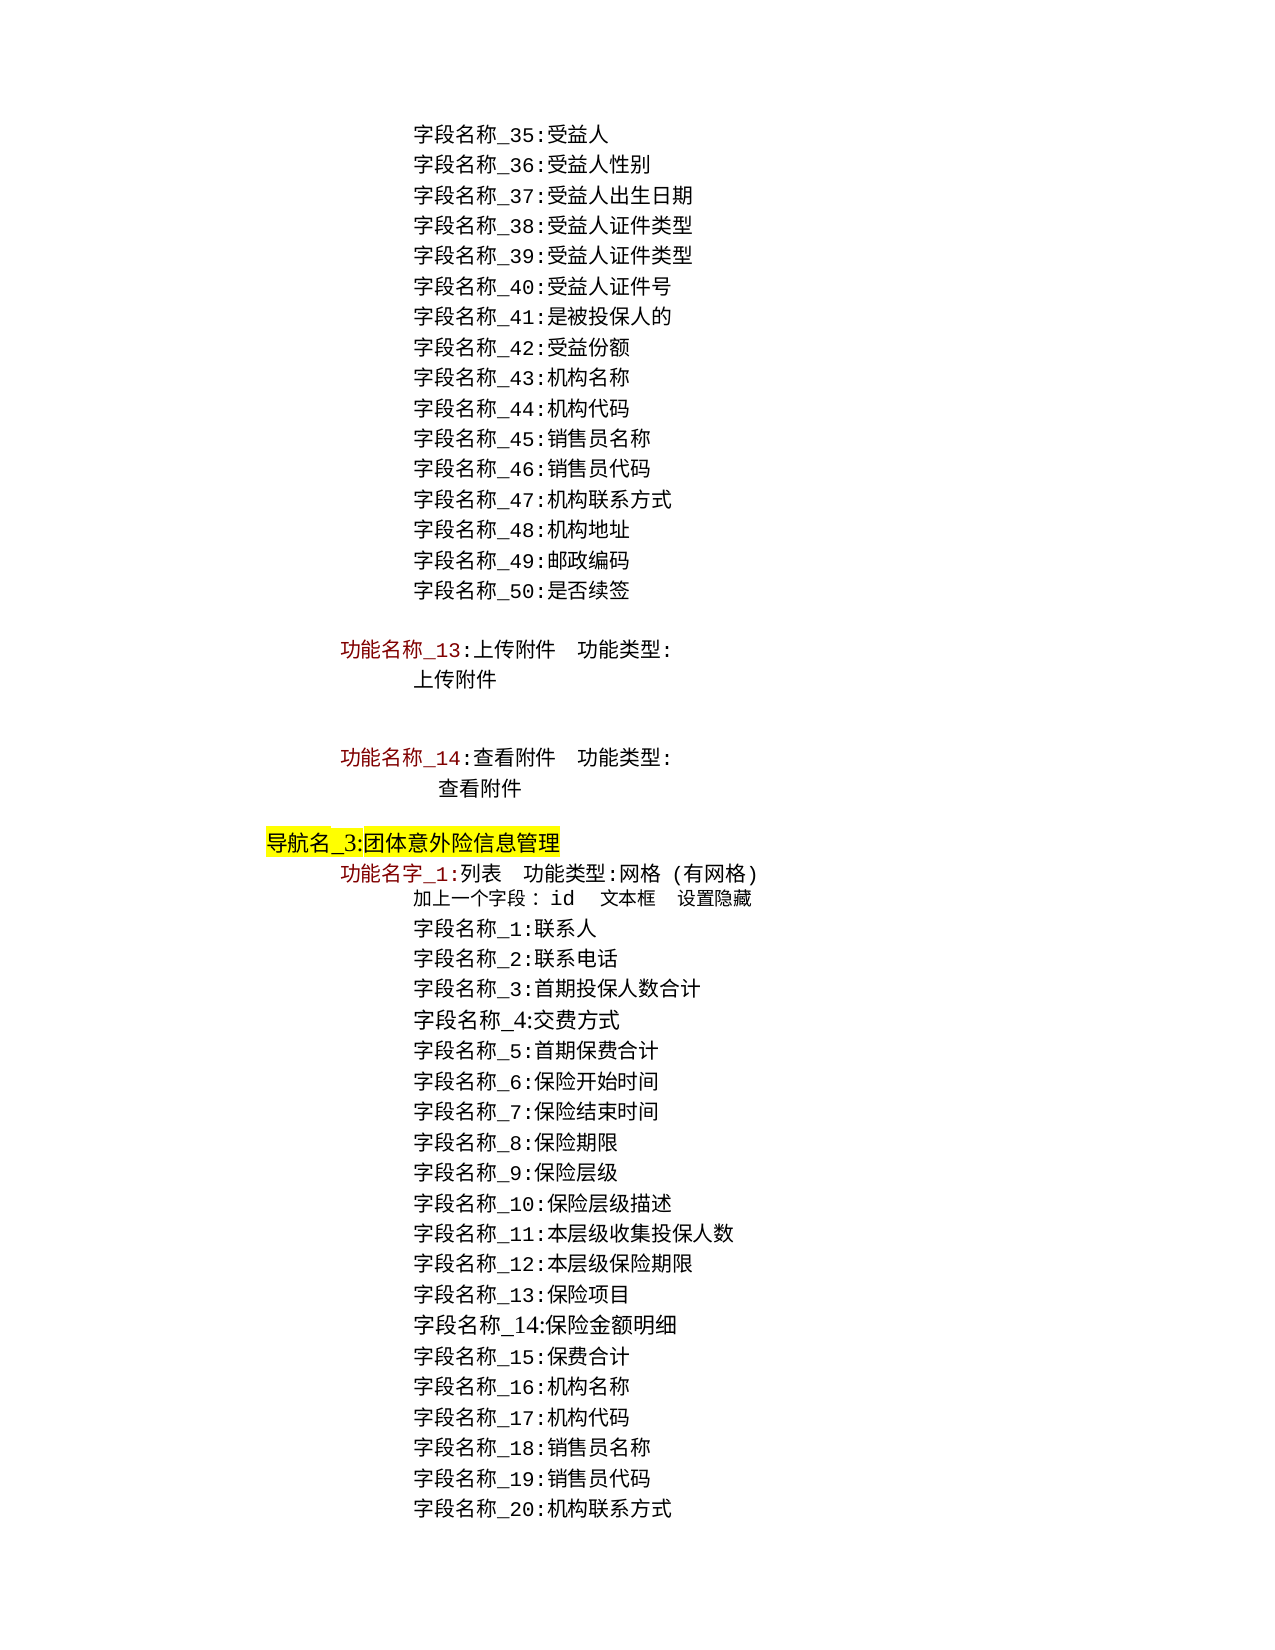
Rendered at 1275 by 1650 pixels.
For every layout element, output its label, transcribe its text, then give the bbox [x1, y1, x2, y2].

text 字段名称_47:机构联系方式 [118, 483, 1157, 513]
text 功能名称_14:查看附件 功能类型: [118, 741, 1157, 772]
text 字段名称_1:联系人 [118, 912, 1157, 942]
text 查看附件 [118, 772, 1157, 802]
text 功能名称_13:上传附件 功能类型: [118, 633, 1157, 664]
text 字段名称_19:销售员代码 [118, 1462, 1157, 1492]
text 字段名称_46:销售员代码 [118, 453, 1157, 483]
text 字段名称_7:保险结束时间 [118, 1096, 1157, 1126]
text 字段名称_41:是被投保人的 [118, 301, 1157, 331]
text 字段名称_9:保险层级 [118, 1156, 1157, 1187]
text 字段名称_35:受益人 [118, 118, 1157, 148]
text 加上一个字段 ：id 文本框 设置隐藏 [118, 888, 1157, 912]
text 字段名称_42:受益份额 [118, 331, 1157, 361]
text 字段名称_8:保险期限 [118, 1126, 1157, 1156]
text 字段名称_6:保险开始时间 [118, 1065, 1157, 1096]
text 字段名称_3:首期投保人数合计 [118, 973, 1157, 1003]
text 字段名称_17:机构代码 [118, 1401, 1157, 1431]
text 字段名称_10:保险层级描述 [118, 1187, 1157, 1217]
text 字段名称_13:保险项目 [118, 1278, 1157, 1308]
text 字段名称_36:受益人性别 [118, 148, 1157, 179]
text 字段名称_37:受益人出生日期 [118, 179, 1157, 209]
text 字段名称_2:联系电话 [118, 942, 1157, 973]
text 字段名称_50:是否续签 [118, 574, 1157, 605]
text 功能名字_1:列表 功能类型:网格 (有网格) [118, 857, 1157, 888]
text 字段名称_12:本层级保险期限 [118, 1248, 1157, 1278]
text 字段名称_16:机构名称 [118, 1371, 1157, 1401]
text 上传附件 [118, 664, 1157, 694]
text 字段名称_18:销售员名称 [118, 1431, 1157, 1462]
text 字段名称_48:机构地址 [118, 513, 1157, 544]
text 字段名称_20:机构联系方式 [118, 1492, 1157, 1523]
text 导航名_3:团体意外险信息管理 [118, 826, 1157, 857]
text 字段名称_43:机构名称 [118, 361, 1157, 392]
text 字段名称_15:保费合计 [118, 1340, 1157, 1371]
text 字段名称_49:邮政编码 [118, 544, 1157, 574]
text 字段名称_4:交费方式 [118, 1003, 1157, 1035]
text 字段名称_45:销售员名称 [118, 422, 1157, 453]
text 字段名称_5:首期保费合计 [118, 1035, 1157, 1065]
text 字段名称_11:本层级收集投保人数 [118, 1217, 1157, 1248]
text 字段名称_40:受益人证件号 [118, 270, 1157, 301]
text 字段名称_39:受益人证件类型 [118, 240, 1157, 270]
text 字段名称_38:受益人证件类型 [118, 209, 1157, 240]
text 字段名称_14:保险金额明细 [118, 1308, 1157, 1340]
text 字段名称_44:机构代码 [118, 392, 1157, 422]
